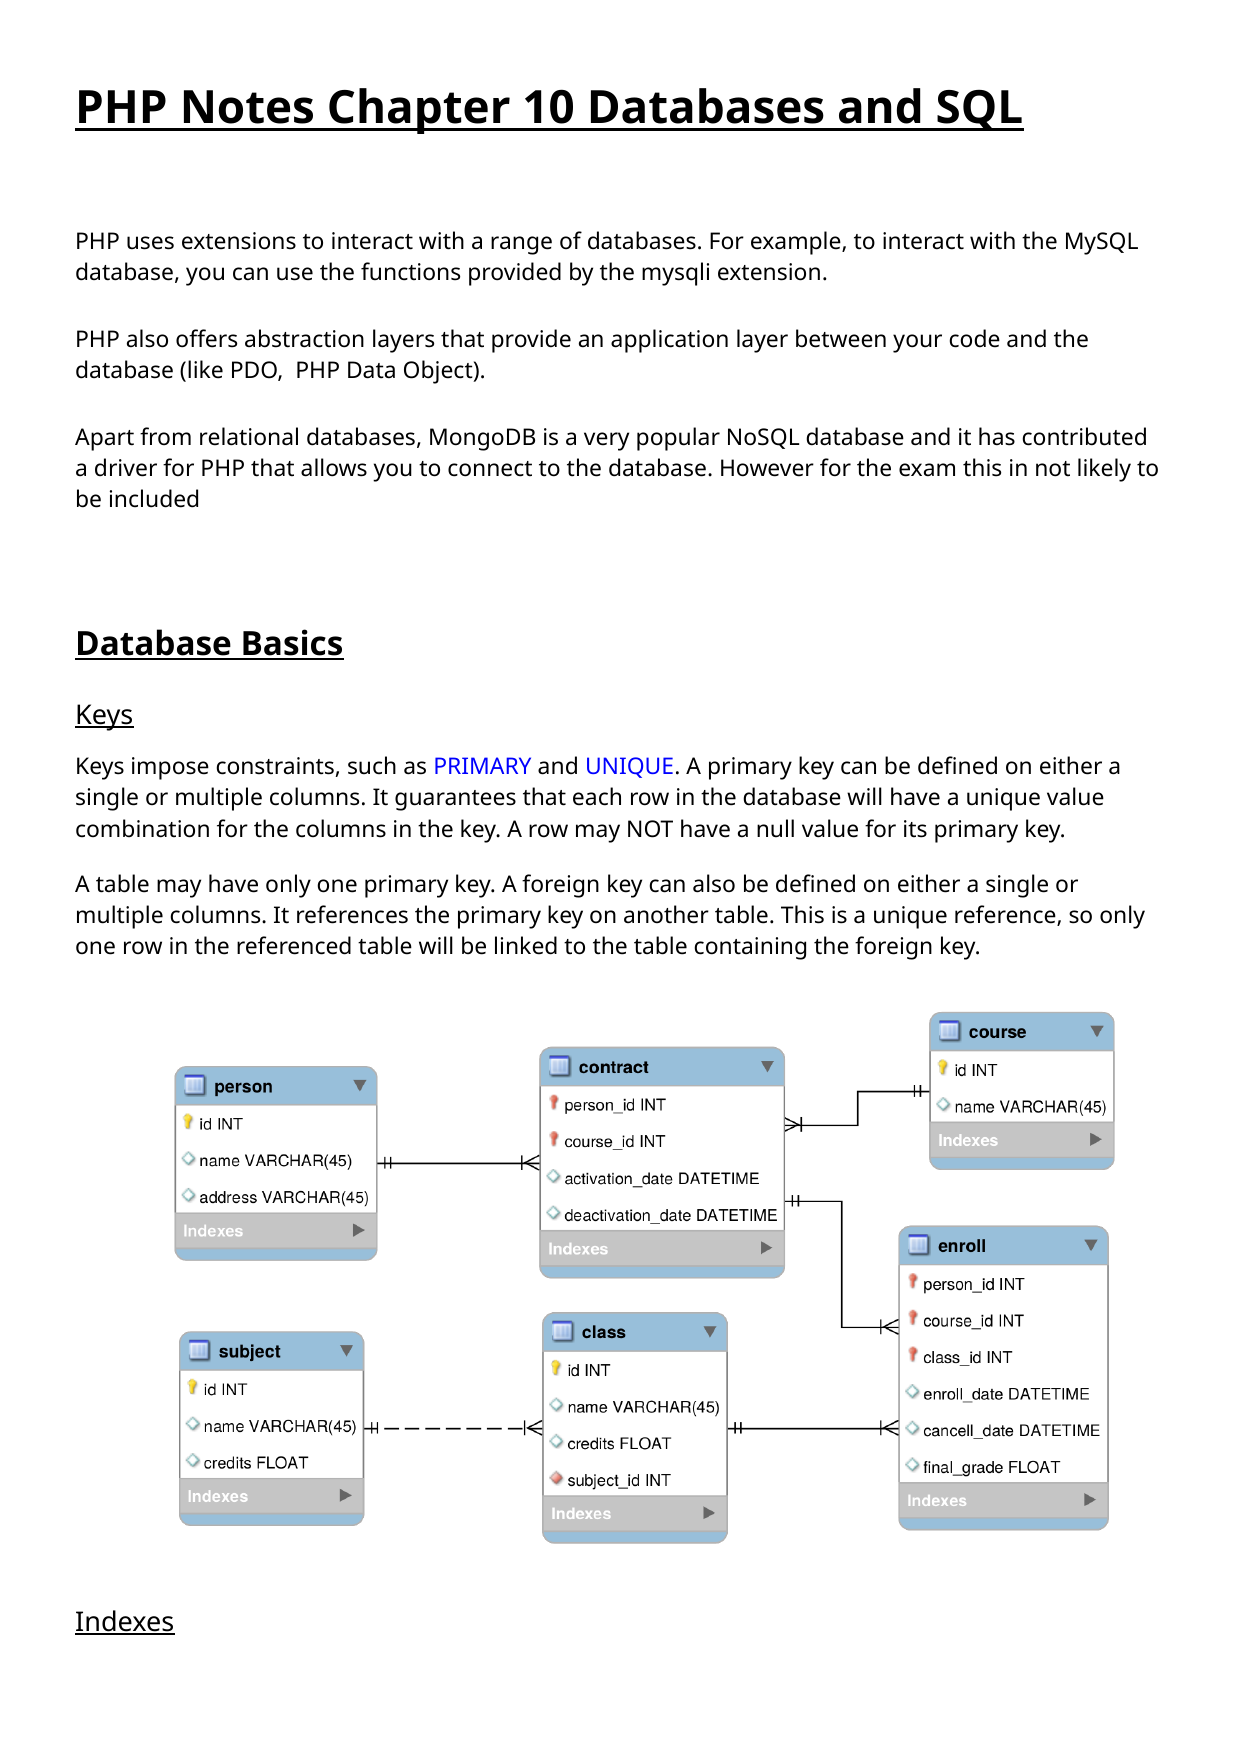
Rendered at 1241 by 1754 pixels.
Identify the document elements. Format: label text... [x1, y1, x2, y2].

text PHP uses extensions to interact with a range of databases. For example, to interact with the MySQL database, you can use the functions provided by the mysqli extension. [75, 225, 1166, 288]
text Indexes [75, 1602, 1166, 1639]
text Database Basics [75, 620, 1166, 665]
picture [105, 1005, 1161, 1547]
text Keys impose constraints, such as PRIMARY and UNIQUE. A primary key can be defined on either a single or multiple columns. It guarantees that each row in the database will have a unique value combination for the columns in the key. A row may NOT have a null value for its primary key. [75, 750, 1166, 844]
text Keys [75, 695, 1166, 732]
text A table may have only one primary key. A foreign key can also be defined on either a single or multiple columns. It references the primary key on another table. This is a unique reference, so only one row in the referenced table will be linked to the table containing the foreign key. [75, 868, 1166, 962]
text Apart from relational databases, MongoDB is a very popular NoSQL database and it has contributed a driver for PHP that allows you to connect to the database. However for the exam this in not likely to be included [75, 421, 1166, 515]
text PHP also offers abstraction layers that provide an application layer between your code and the database (like PDO, PHP Data Object). [75, 323, 1166, 386]
text PHP Notes Chapter 10 Databases and SQL [75, 75, 1166, 137]
